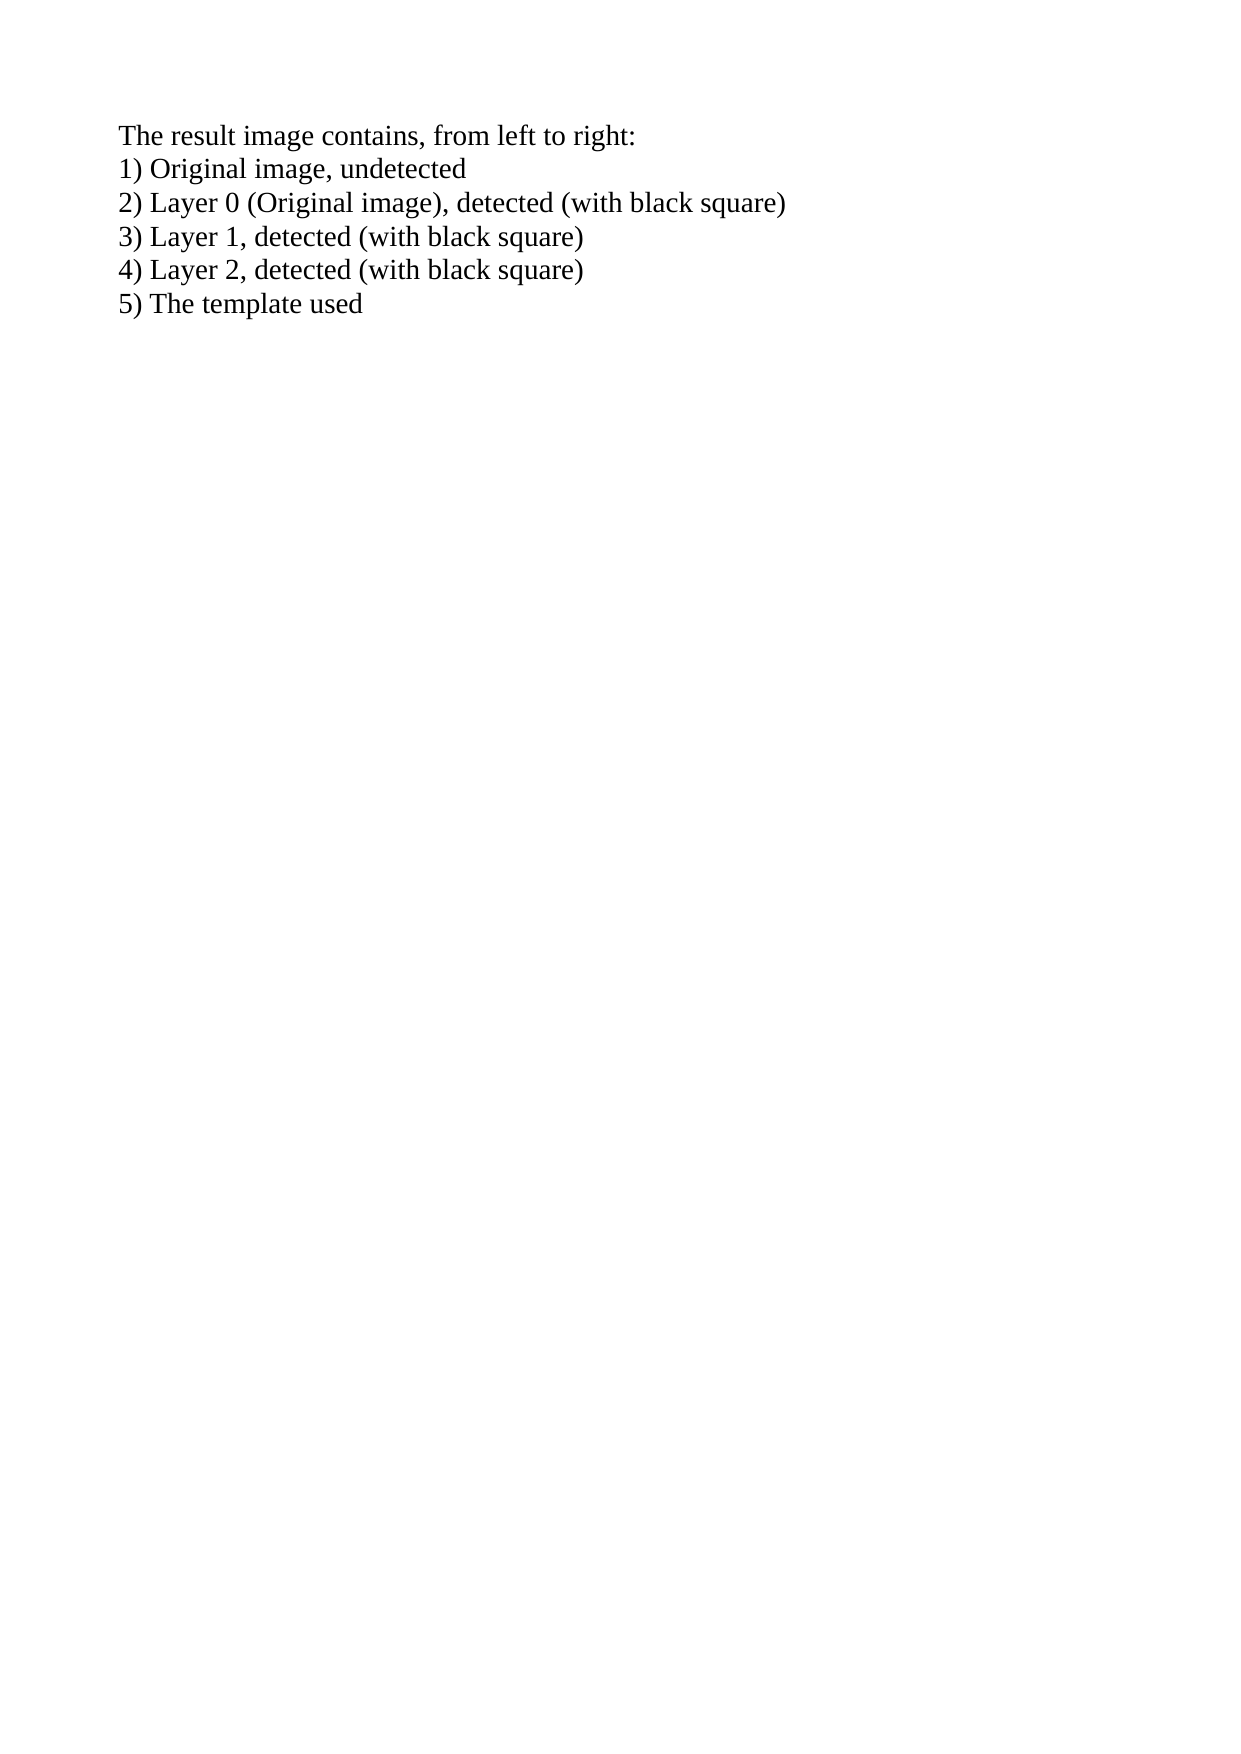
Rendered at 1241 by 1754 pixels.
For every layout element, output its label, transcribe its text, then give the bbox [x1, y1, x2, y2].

text 3) Layer 1, detected (with black square) [118, 219, 1122, 252]
text 4) Layer 2, detected (with black square) [118, 252, 1122, 286]
text 2) Layer 0 (Original image), detected (with black square) [118, 185, 1122, 219]
text 1) Original image, undetected [118, 152, 1122, 185]
text 5) The template used [118, 286, 1122, 319]
text The result image contains, from left to right: [118, 118, 1122, 152]
